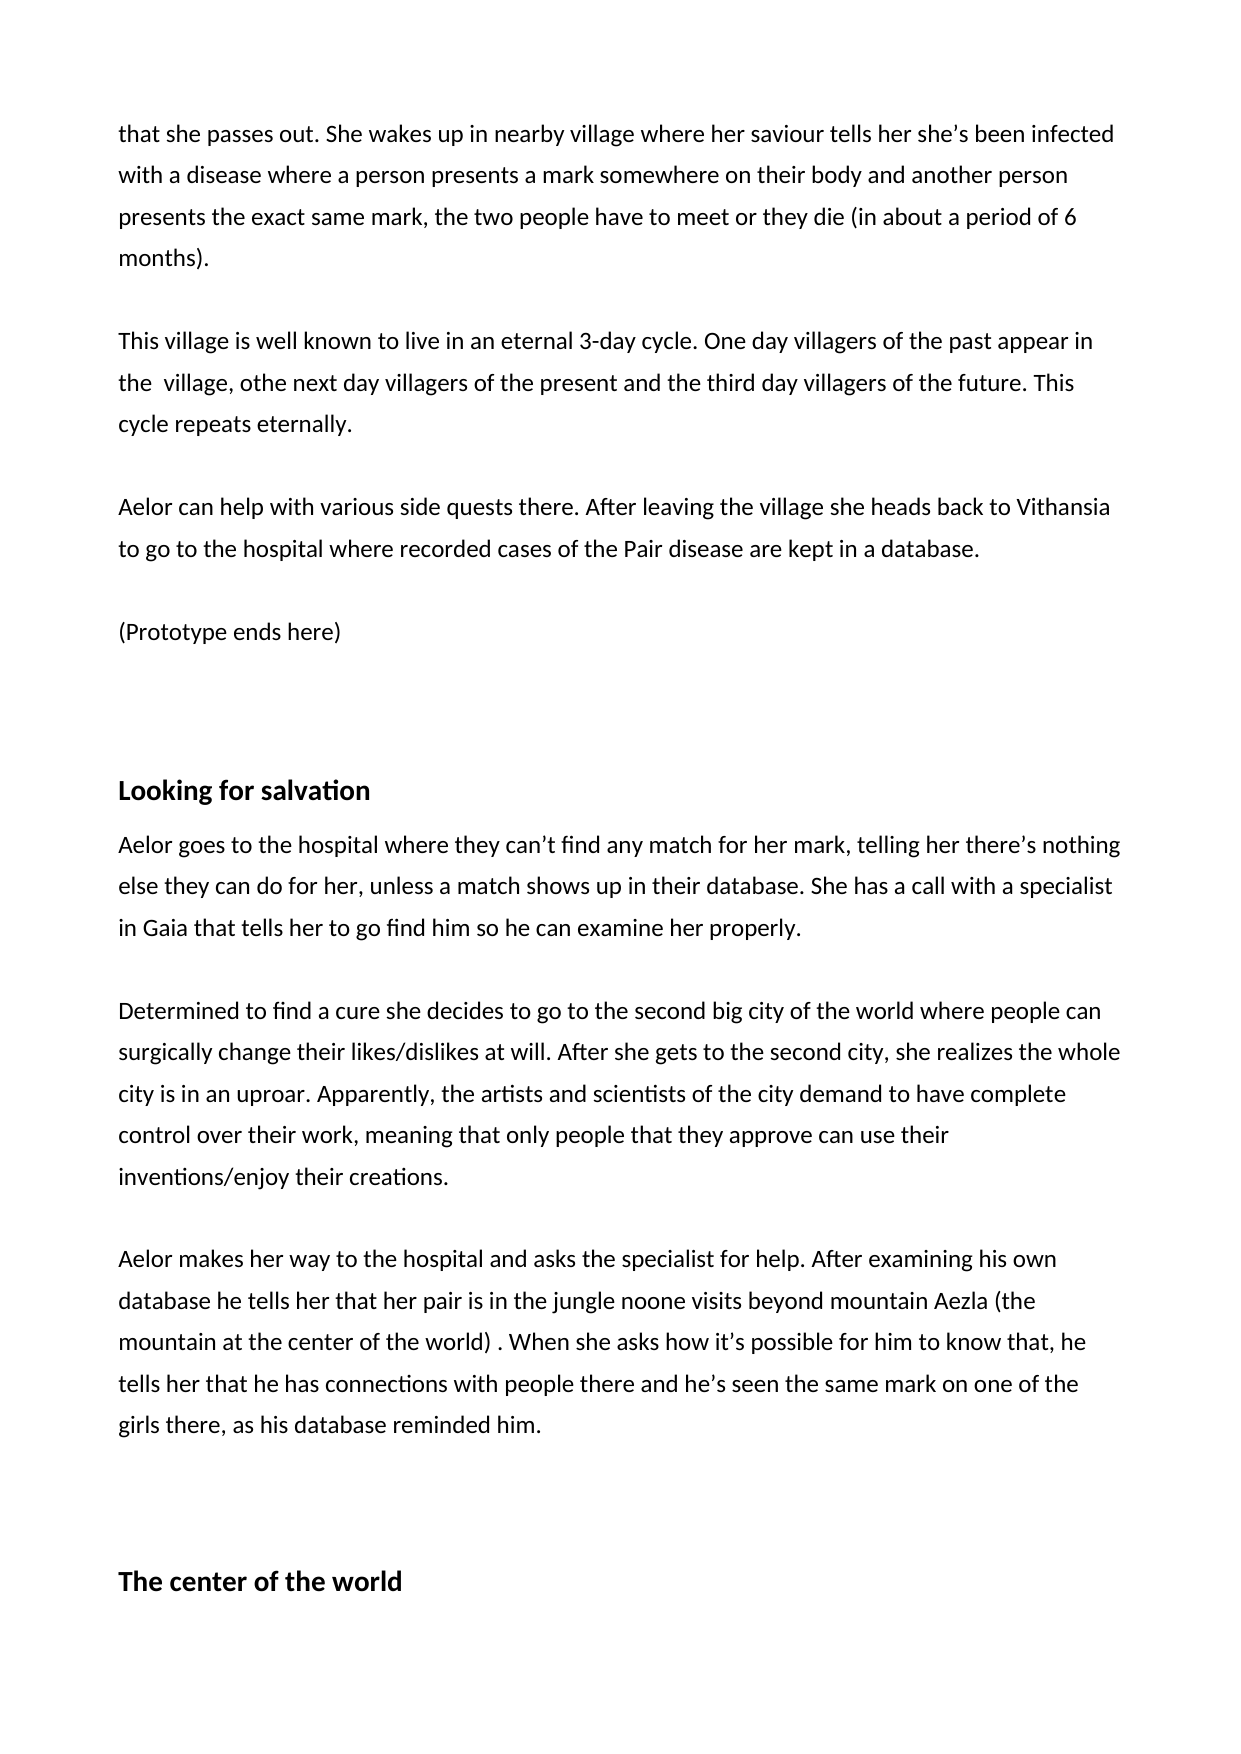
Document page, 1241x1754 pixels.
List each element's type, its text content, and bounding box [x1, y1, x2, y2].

text (Prototype ends here) [118, 616, 1122, 646]
text that she passes out. She wakes up in nearby village where her saviour tells her she’s been infected with a disease where a person presents a mark somewhere on their body and another person presents the exact same mark, the two people have to meet or they die (in about a period of 6 months). [118, 118, 1122, 273]
subtitle The center of the world [118, 1563, 1122, 1598]
text Aelor makes her way to the hospital and asks the specialist for help. After examining his own database he tells her that her pair is in the jungle noone visits beyond mountain Aezla (the mountain at the center of the world) . When she asks how it’s possible for him to know that, he tells her that he has connections with people there and he’s seen the same mark on one of the girls there, as his database reminded him. [118, 1243, 1122, 1440]
subtitle Looking for salvation [118, 772, 1122, 808]
text Determined to find a cure she decides to go to the second big city of the world where people can surgically change their likes/dislikes at will. After she gets to the second city, she realizes the whole city is in an uproar. Apparently, the artists and scientists of the city demand to have complete control over their work, meaning that only people that they approve can use their inventions/enjoy their creations. [118, 995, 1122, 1191]
text Aelor goes to the hospital where they can’t find any match for her mark, telling her there’s nothing else they can do for her, unless a match shows up in their database. She has a call with a specialist in Gaia that tells her to go find him so he can examine her properly. [118, 829, 1122, 942]
text This village is well known to live in an eternal 3-day cycle. One day villagers of the past appear in the village, othe next day villagers of the present and the third day villagers of the future. This cycle repeats eternally. [118, 325, 1122, 439]
text Aelor can help with various side quests there. After leaving the village she heads back to Vithansia to go to the hospital where recorded cases of the Pair disease are kept in a database. [118, 491, 1122, 563]
